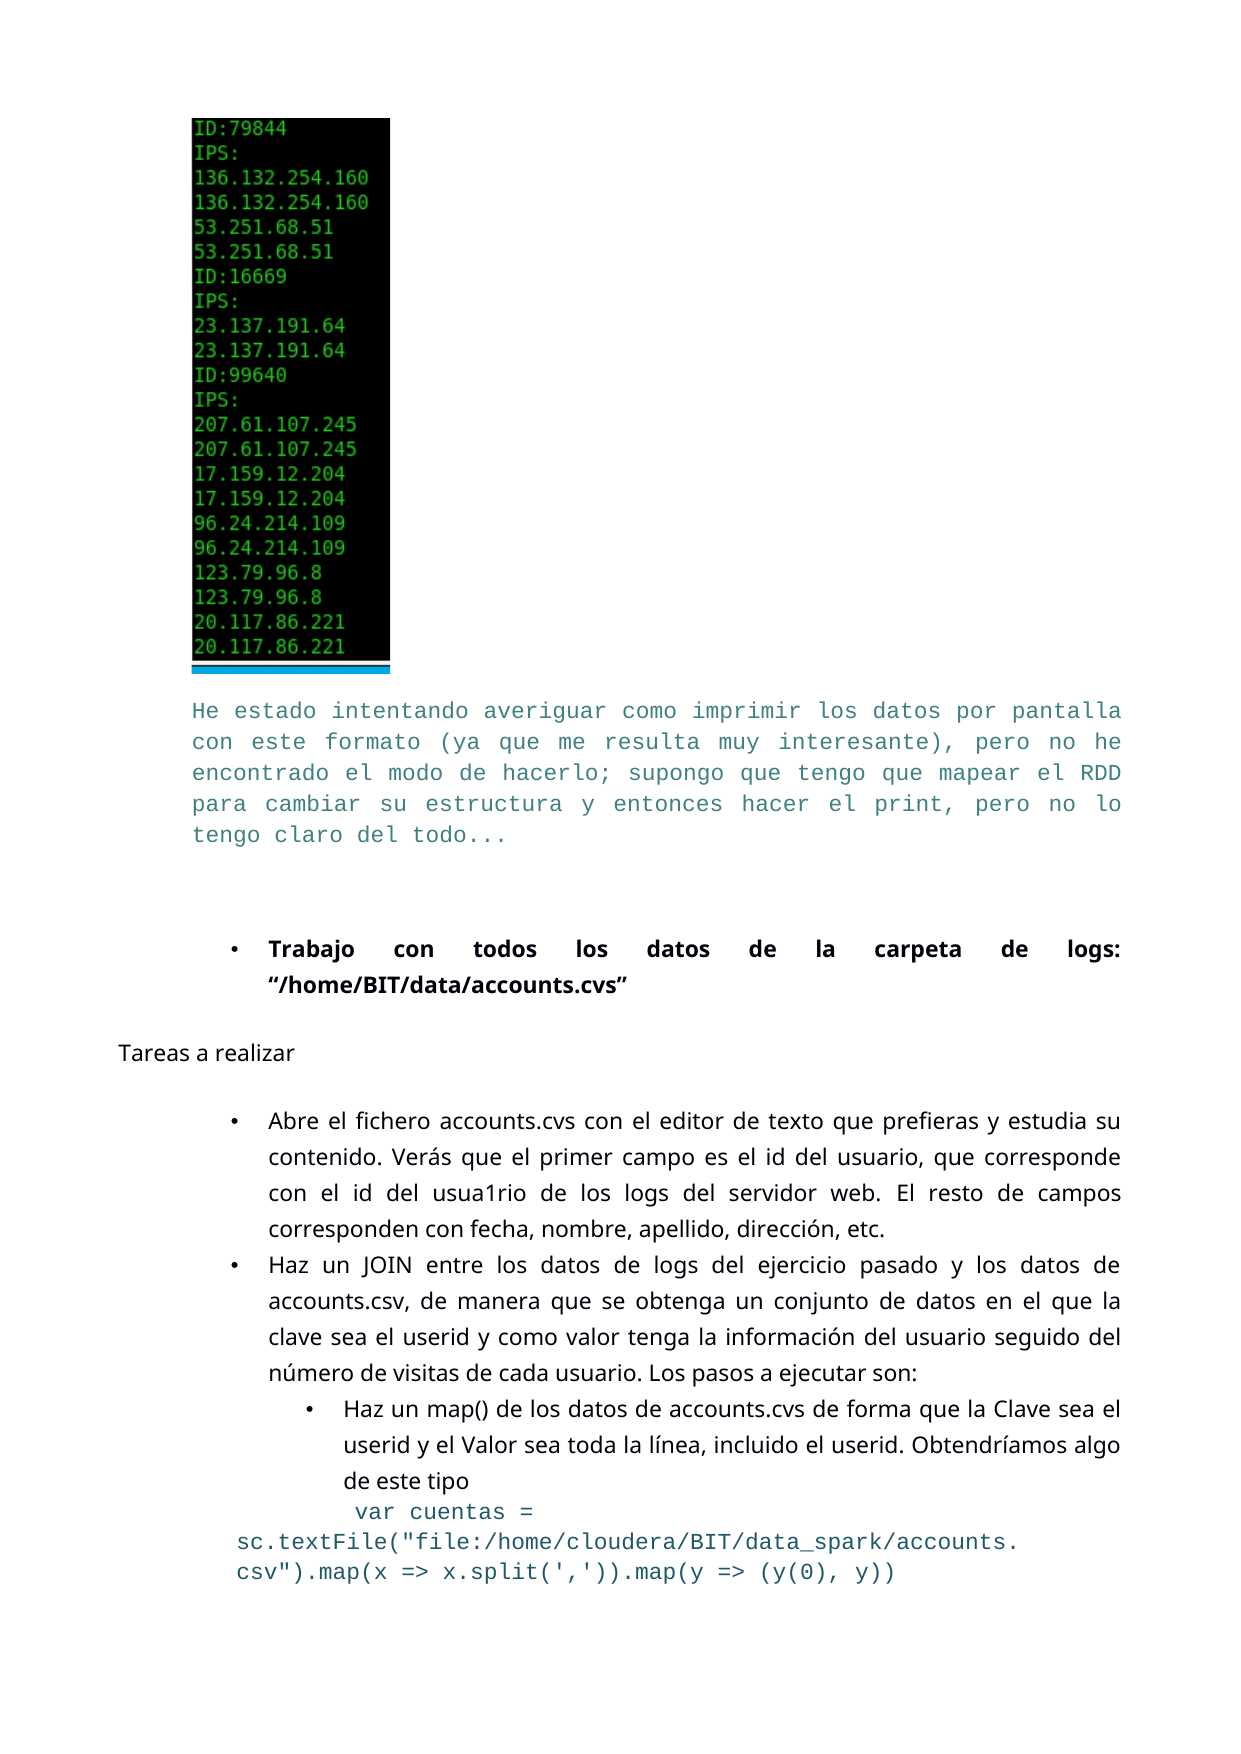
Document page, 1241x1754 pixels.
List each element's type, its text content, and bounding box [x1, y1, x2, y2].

text Tareas a realizar [118, 1037, 1122, 1068]
list Trabajo con todos los datos de la carpeta de logs: “/home/BIT/data/accounts.cvs” [231, 933, 1122, 1000]
text He estado intentando averiguar como imprimir los datos por pantalla con este formato (ya que me resulta muy interesante), pero no he encontrado el modo de hacerlo; supongo que tengo que mapear el RDD para cambiar su estructura y entonces hacer el print, pero no lo tengo claro del todo... [192, 699, 1122, 849]
text var cuentas = sc.textFile("file:/home/cloudera/BIT/data_spark/accounts. csv").map(x => x.split(',')).map(y => (y(0), y)) [118, 1501, 1122, 1586]
list Haz un map() de los datos de accounts.cvs de forma que la Clave sea el userid y el Valor sea toda la línea, incluido el userid. Obtendríamos algo de este tipo [306, 1393, 1122, 1496]
list Abre el fichero accounts.cvs con el editor de texto que prefieras y estudia su contenido. Verás que el primer campo es el id del usuario, que corresponde con el id del usua1rio de los logs del servidor web. El resto de campos corresponden con fecha, nombre, apellido, dirección, etc. [231, 1105, 1122, 1244]
list Haz un JOIN entre los datos de logs del ejercicio pasado y los datos de accounts.csv, de manera que se obtenga un conjunto de datos en el que la clave sea el userid y como valor tenga la información del usuario seguido del número de visitas de cada usuario. Los pasos a ejecutar son: [231, 1249, 1122, 1388]
